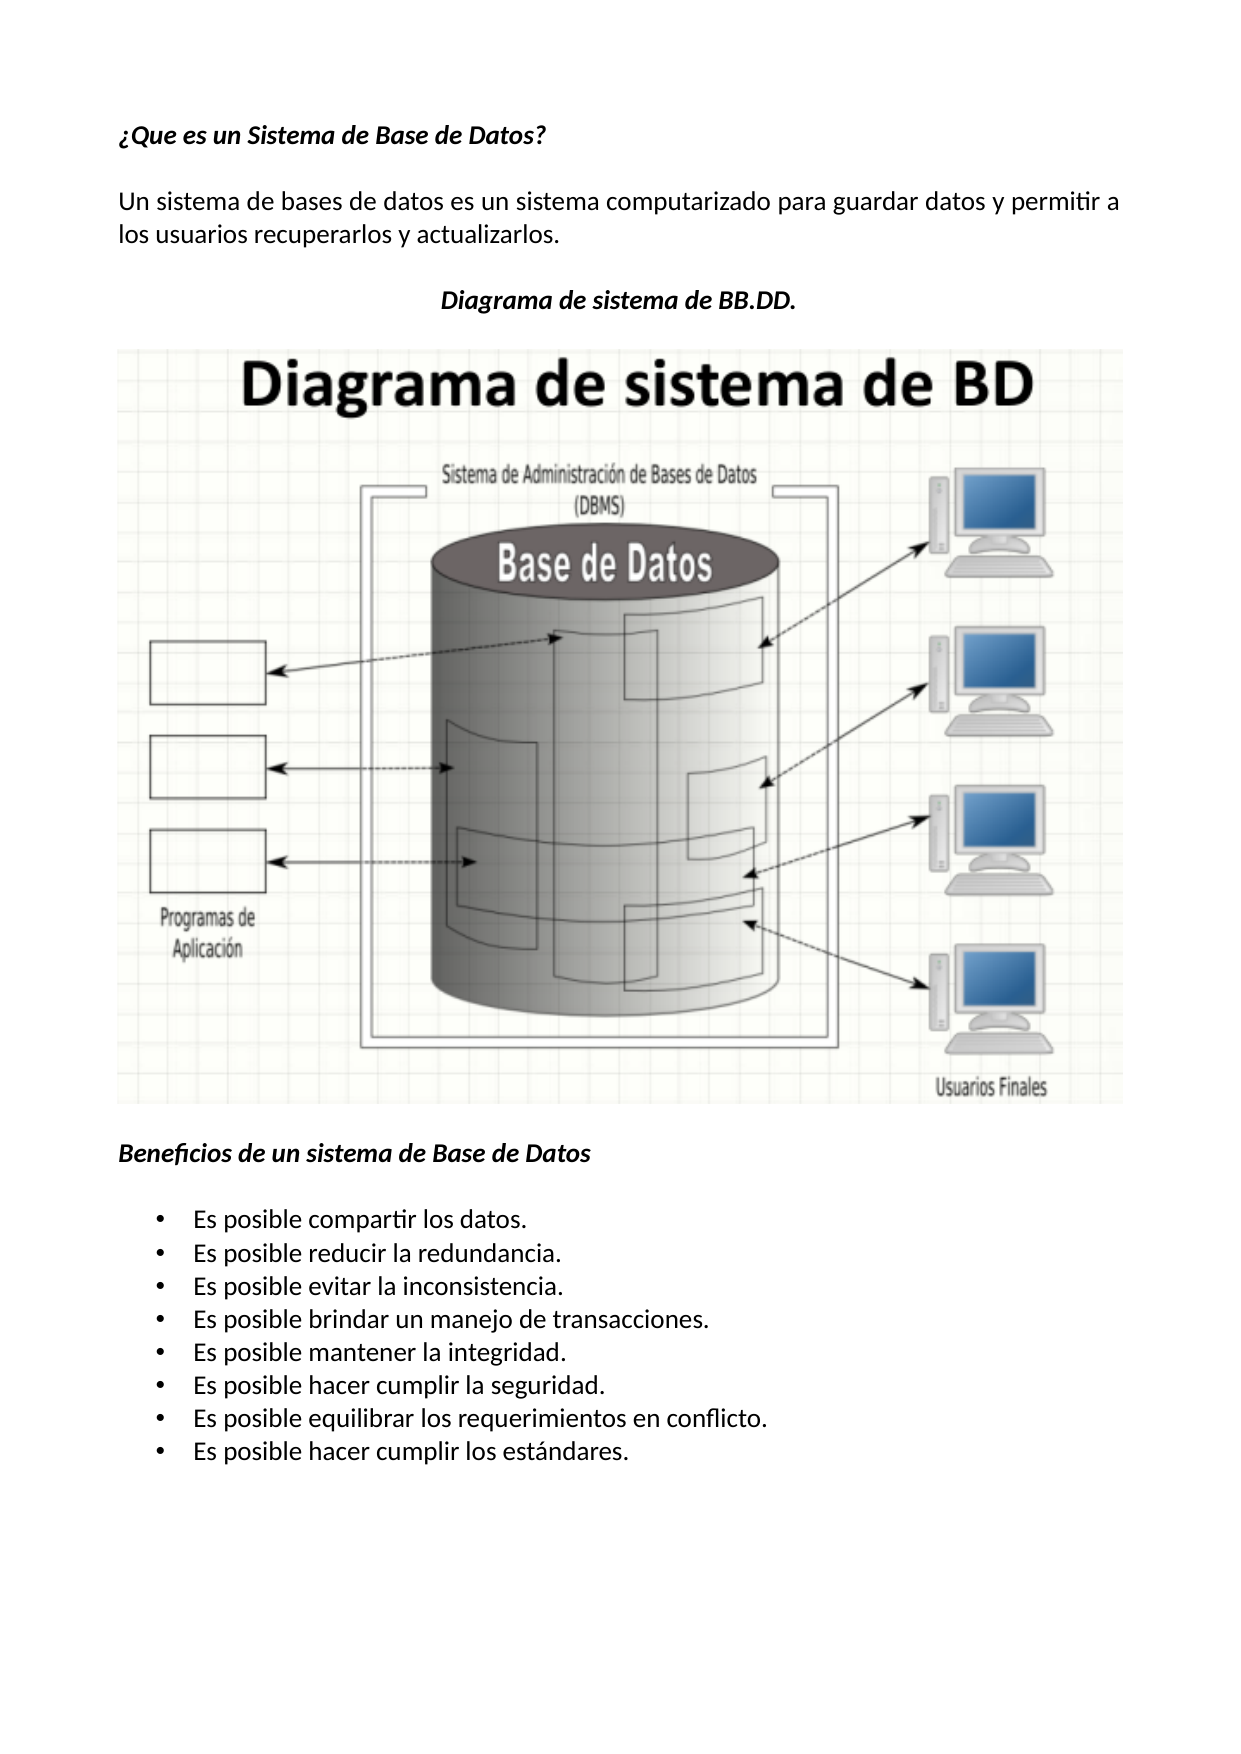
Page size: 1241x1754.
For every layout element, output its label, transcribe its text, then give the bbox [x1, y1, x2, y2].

list Es posible hacer cumplir los estándares. [156, 1434, 1122, 1467]
list Es posible reducir la redundancia. [156, 1236, 1122, 1269]
list Es posible compartir los datos. [156, 1203, 1122, 1236]
list Es posible evitar la inconsistencia. [156, 1269, 1122, 1302]
list Es posible mantener la integridad. [156, 1335, 1122, 1368]
text Un sistema de bases de datos es un sistema computarizado para guardar datos y permitir a los usuarios recuperarlos y actualizarlos. [118, 184, 1122, 250]
list Es posible hacer cumplir la seguridad. [156, 1368, 1122, 1401]
text Diagrama de sistema de BB.DD. [118, 283, 1122, 316]
list Es posible equilibrar los requerimientos en conflicto. [156, 1401, 1122, 1434]
text ¿Que es un Sistema de Base de Datos? [118, 118, 1122, 151]
picture [117, 349, 1123, 1104]
list Es posible brindar un manejo de transacciones. [156, 1302, 1122, 1335]
text Beneficios de un sistema de Base de Datos [118, 1137, 1122, 1170]
